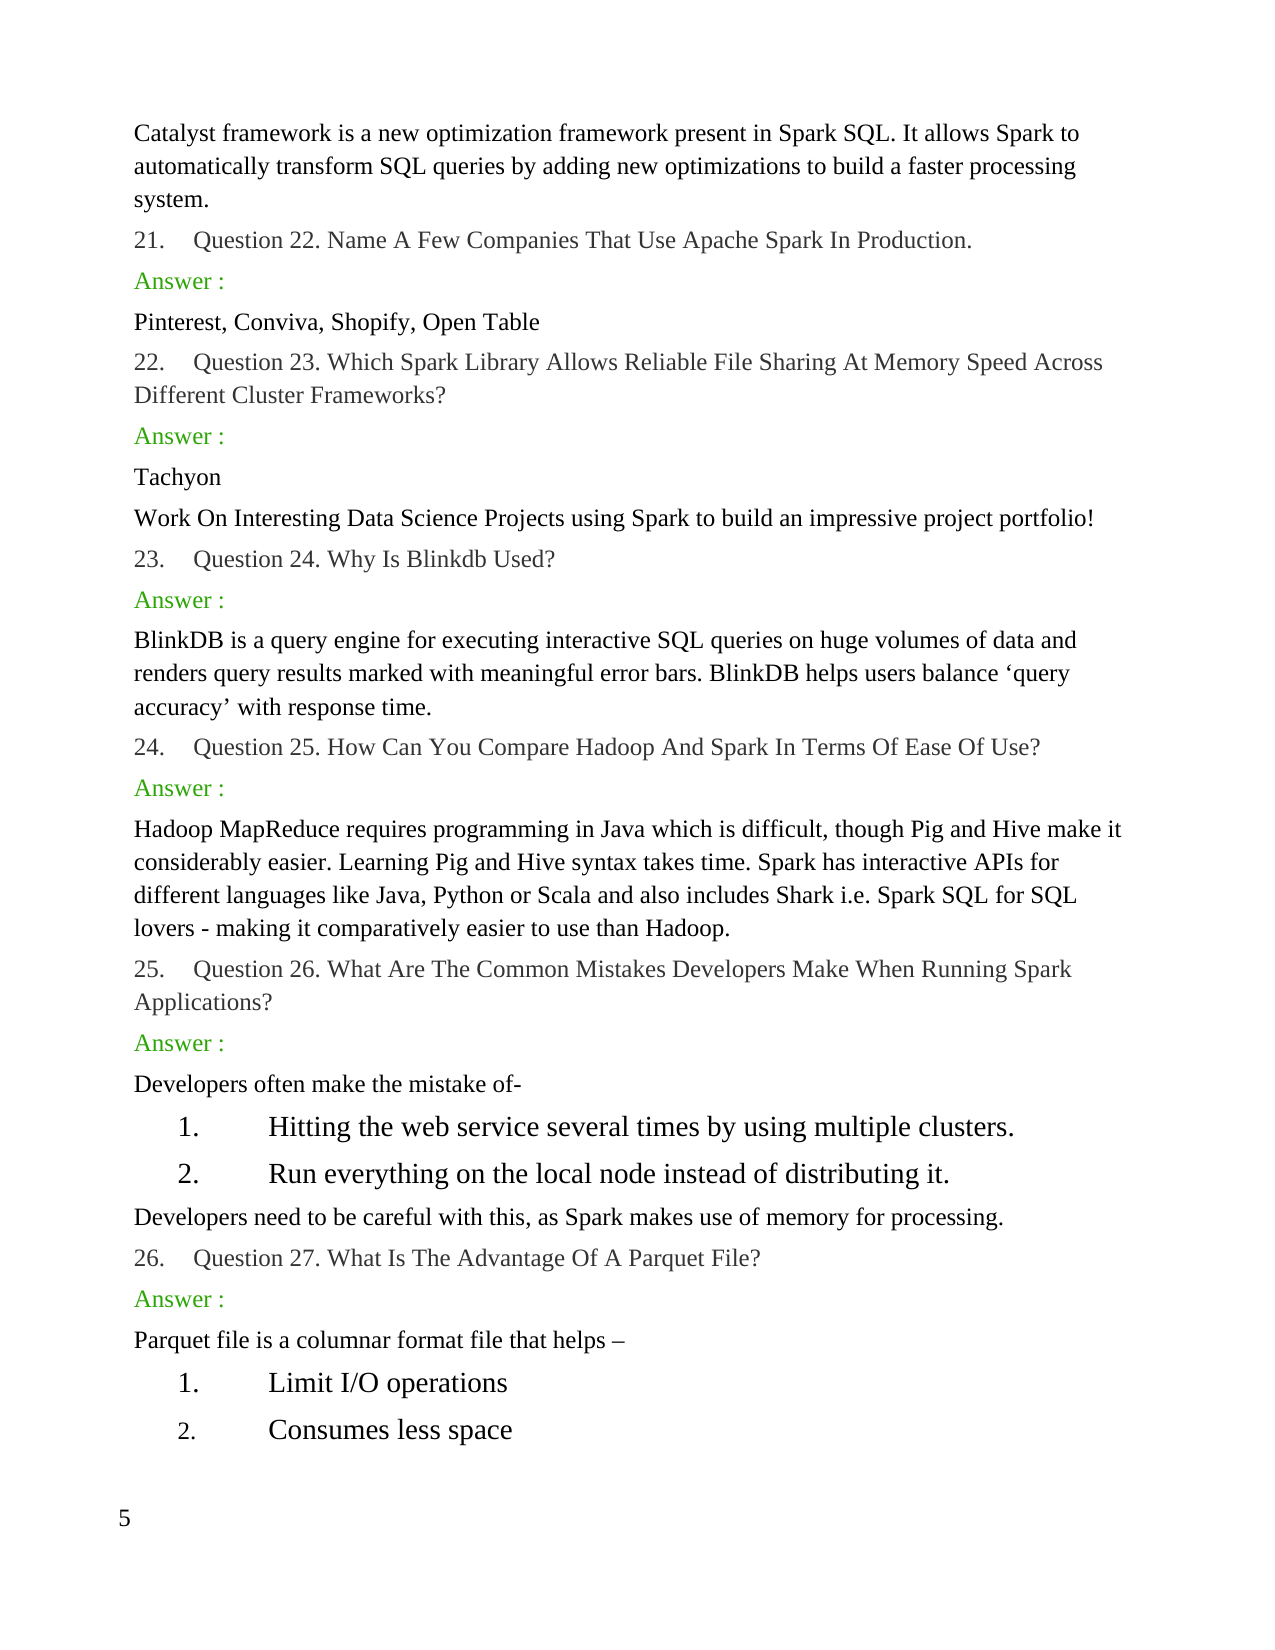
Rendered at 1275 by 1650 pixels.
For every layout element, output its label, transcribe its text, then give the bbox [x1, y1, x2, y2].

list Run everything on the local node instead of distributing it. [177, 1156, 1126, 1189]
text Developers need to be careful with this, as Spark makes use of memory for processing. [134, 1202, 1141, 1231]
text Answer : [134, 266, 1141, 294]
list Question 22. Name A Few Companies That Use Apache Spark In Production. [134, 225, 1141, 254]
text Catalyst framework is a new optimization framework present in Spark SQL. It allows Spark to automatically transform SQL queries by adding new optimizations to build a faster processing system. [134, 118, 1141, 213]
text Pinterest, Conviva, Shopify, Open Table [134, 307, 1141, 335]
text Answer : [134, 421, 1141, 450]
text Developers often make the mistake of- [134, 1069, 1141, 1097]
text Hadoop MapReduce requires programming in Java which is difficult, though Pig and Hive make it considerably easier. Learning Pig and Hive syntax takes time. Spark has interactive APIs for different languages like Java, Python or Scala and also includes Shark i.e. Spark SQL for SQL lovers - making it comparatively easier to use than Hadoop. [134, 814, 1141, 942]
text Answer : [134, 773, 1141, 802]
list Question 24. Why Is Blinkdb Used? [134, 544, 1141, 573]
text Answer : [134, 585, 1141, 613]
text Work On Interesting Data Science Projects using Spark to build an impressive project portfolio! [134, 503, 1141, 532]
list Question 26. What Are The Common Mistakes Developers Make When Running Spark Applications? [134, 954, 1141, 1016]
list Consumes less space [177, 1412, 1126, 1445]
list Hitting the web service several times by using multiple clusters. [177, 1109, 1126, 1143]
list Question 25. How Can You Compare Hadoop And Spark In Terms Of Ease Of Use? [134, 732, 1141, 761]
text Answer : [134, 1284, 1141, 1313]
text Answer : [134, 1028, 1141, 1057]
list Limit I/O operations [177, 1366, 1126, 1399]
text BlinkDB is a query engine for executing interactive SQL queries on huge volumes of data and renders query results marked with meaningful error bars. BlinkDB helps users balance ‘query accuracy’ with response time. [134, 626, 1141, 720]
text Parquet file is a columnar format file that helps – [134, 1325, 1141, 1353]
list Question 27. What Is The Advantage Of A Parquet File? [134, 1243, 1141, 1272]
list Question 23. Which Spark Library Allows Reliable File Sharing At Memory Speed Across Different Cluster Frameworks? [134, 347, 1141, 409]
text Tachyon [134, 462, 1141, 491]
